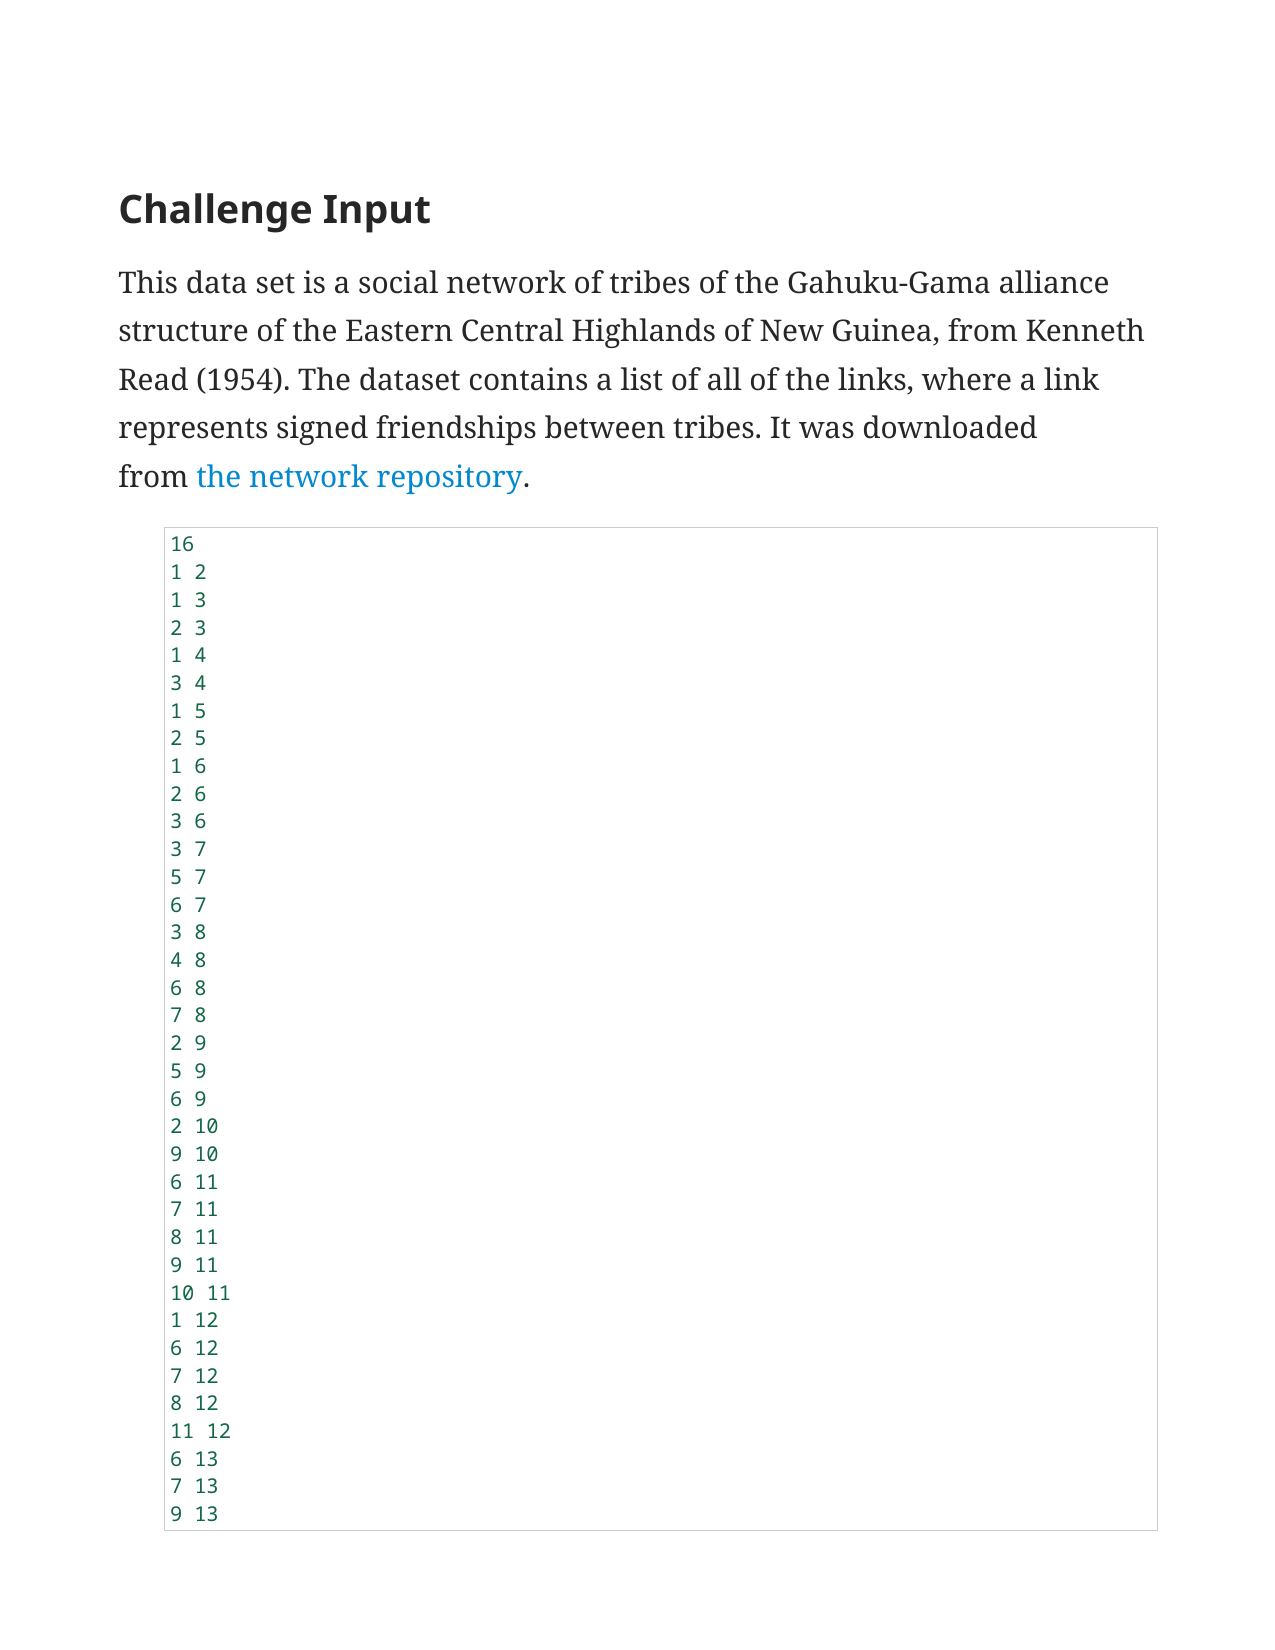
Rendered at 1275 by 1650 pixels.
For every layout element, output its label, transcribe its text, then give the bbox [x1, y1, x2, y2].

text 5 9 [165, 1053, 1157, 1081]
text [0, 1334, 31, 1361]
text 3 6 [165, 804, 1157, 832]
text [0, 835, 31, 863]
text 1 5 [165, 693, 1157, 721]
text [0, 1029, 31, 1057]
text 1 4 [165, 638, 1157, 666]
text 6 8 [165, 970, 1157, 998]
text [0, 890, 31, 918]
text [0, 1223, 31, 1251]
subtitle Challenge Input [118, 118, 1157, 235]
text [0, 1195, 31, 1223]
text [0, 1472, 31, 1500]
text [0, 1251, 31, 1278]
text [0, 1306, 31, 1334]
text [0, 724, 31, 752]
text 1 3 [165, 582, 1157, 610]
text [0, 641, 31, 669]
text 6 9 [165, 1081, 1157, 1109]
text [0, 807, 31, 835]
text [0, 669, 31, 696]
text 7 13 [165, 1469, 1157, 1497]
text [0, 1084, 31, 1112]
text [0, 1112, 31, 1140]
text 8 12 [165, 1386, 1157, 1414]
text 2 10 [165, 1109, 1157, 1137]
text 1 6 [165, 749, 1157, 776]
text 1 12 [165, 1303, 1157, 1331]
text 6 7 [165, 887, 1157, 915]
text [0, 1500, 31, 1529]
text [0, 586, 31, 613]
text [0, 752, 31, 779]
text [0, 1361, 31, 1389]
text [0, 1389, 31, 1417]
text 10 11 [165, 1275, 1157, 1303]
text 4 8 [165, 943, 1157, 970]
text 9 13 [165, 1497, 1157, 1530]
text [0, 558, 31, 586]
text 2 5 [165, 721, 1157, 749]
text [0, 1057, 31, 1084]
text 7 8 [165, 998, 1157, 1026]
text [0, 613, 31, 641]
text [0, 1417, 31, 1444]
text 2 6 [165, 776, 1157, 804]
text 8 11 [165, 1220, 1157, 1247]
text 3 8 [165, 915, 1157, 943]
text [0, 530, 31, 558]
text [0, 696, 31, 724]
text 11 12 [165, 1414, 1157, 1441]
text [0, 918, 31, 946]
text 6 13 [165, 1441, 1157, 1469]
text 9 11 [165, 1247, 1157, 1275]
text [0, 973, 31, 1001]
text This data set is a social network of tribes of the Gahuku-Gama alliance structure of the Eastern Central Highlands of New Guinea, from Kenneth Read (1954). The dataset contains a list of all of the links, where a link represents signed friendships between tribes. It was downloaded from the network repository. [118, 261, 1157, 496]
text [0, 779, 31, 807]
text 6 11 [165, 1164, 1157, 1192]
text 7 11 [165, 1192, 1157, 1220]
text 6 12 [165, 1331, 1157, 1358]
text 1 2 [165, 555, 1157, 582]
text [0, 1140, 31, 1167]
text [0, 1001, 31, 1029]
text 3 4 [165, 666, 1157, 693]
text [0, 1444, 31, 1472]
text 9 10 [165, 1137, 1157, 1164]
text [0, 1278, 31, 1306]
text 2 9 [165, 1026, 1157, 1053]
text [0, 1167, 31, 1195]
text 7 12 [165, 1358, 1157, 1386]
text [0, 863, 31, 890]
text 16 [165, 528, 1157, 555]
text 2 3 [165, 610, 1157, 638]
text [0, 946, 31, 973]
text 5 7 [165, 859, 1157, 887]
text 3 7 [165, 832, 1157, 859]
